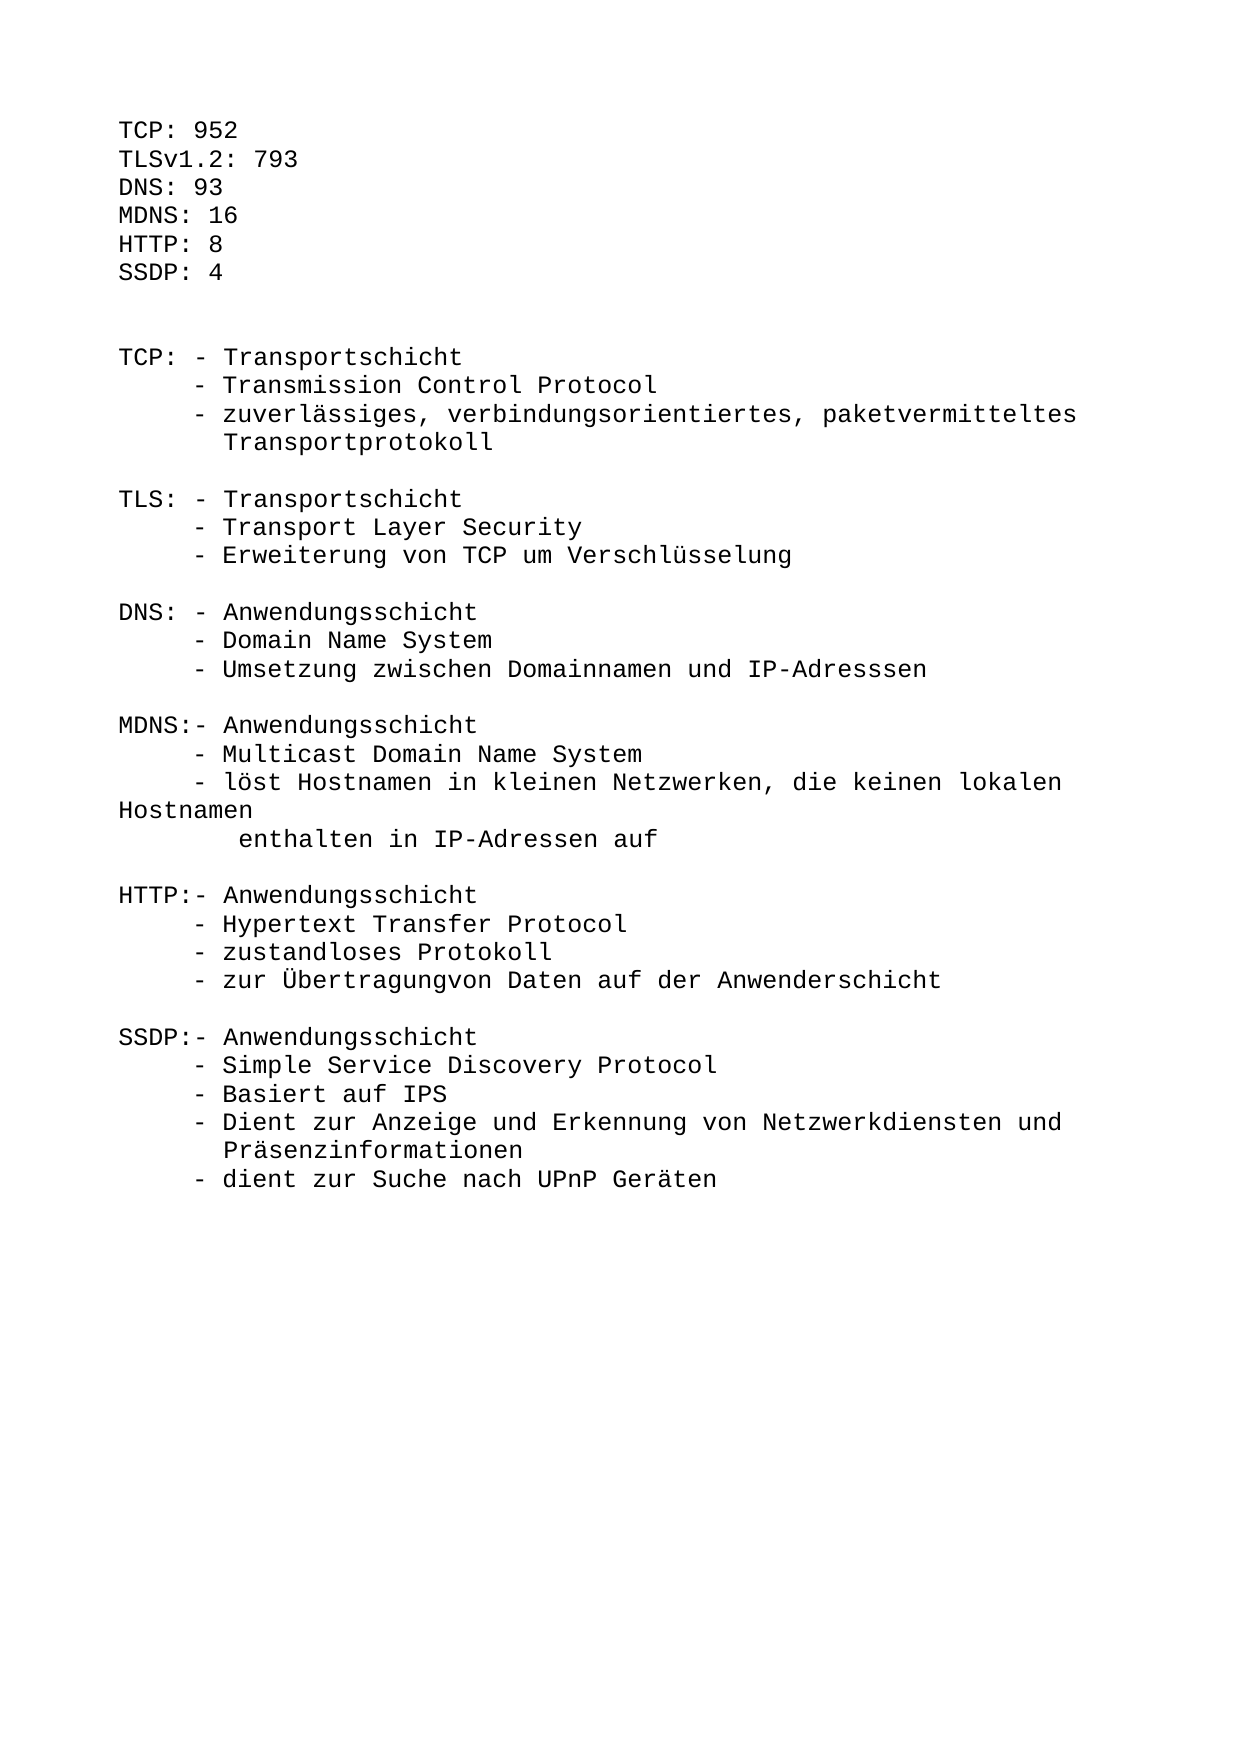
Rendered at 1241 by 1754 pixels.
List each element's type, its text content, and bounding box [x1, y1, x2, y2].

text - Basiert auf IPS [118, 1081, 1122, 1110]
text - Multicast Domain Name System [118, 741, 1122, 770]
text - Domain Name System [118, 628, 1122, 656]
text SSDP:- Anwendungsschicht [118, 1025, 1122, 1053]
text - zuverlässiges, verbindungsorientiertes, paketvermitteltes [118, 401, 1122, 430]
text HTTP:- Anwendungsschicht [118, 883, 1122, 911]
text - Simple Service Discovery Protocol [118, 1053, 1122, 1081]
text - dient zur Suche nach UPnP Geräten [118, 1166, 1122, 1195]
text DNS: - Anwendungsschicht [118, 600, 1122, 628]
text MDNS:- Anwendungsschicht [118, 713, 1122, 741]
text TLSv1.2: 793 [118, 146, 1122, 175]
text - löst Hostnamen in kleinen Netzwerken, die keinen lokalen Hostnamen [118, 770, 1122, 826]
text MDNS: 16 [118, 203, 1122, 231]
text TCP: 952 [118, 118, 1122, 146]
text - Umsetzung zwischen Domainnamen und IP-Adresssen [118, 656, 1122, 685]
text TLS: - Transportschicht [118, 486, 1122, 515]
text TCP: - Transportschicht [118, 345, 1122, 373]
text - Dient zur Anzeige und Erkennung von Netzwerkdiensten und [118, 1110, 1122, 1138]
text Transportprotokoll [118, 430, 1122, 458]
text SSDP: 4 [118, 260, 1122, 288]
text enthalten in IP-Adressen auf [118, 826, 1122, 855]
text - Erweiterung von TCP um Verschlüsselung [118, 543, 1122, 571]
text - zustandloses Protokoll [118, 940, 1122, 968]
text - zur Übertragungvon Daten auf der Anwenderschicht [118, 968, 1122, 996]
text HTTP: 8 [118, 231, 1122, 260]
text DNS: 93 [118, 175, 1122, 203]
text - Transport Layer Security [118, 515, 1122, 543]
text - Hypertext Transfer Protocol [118, 911, 1122, 940]
text Präsenzinformationen [118, 1138, 1122, 1166]
text - Transmission Control Protocol [118, 373, 1122, 401]
